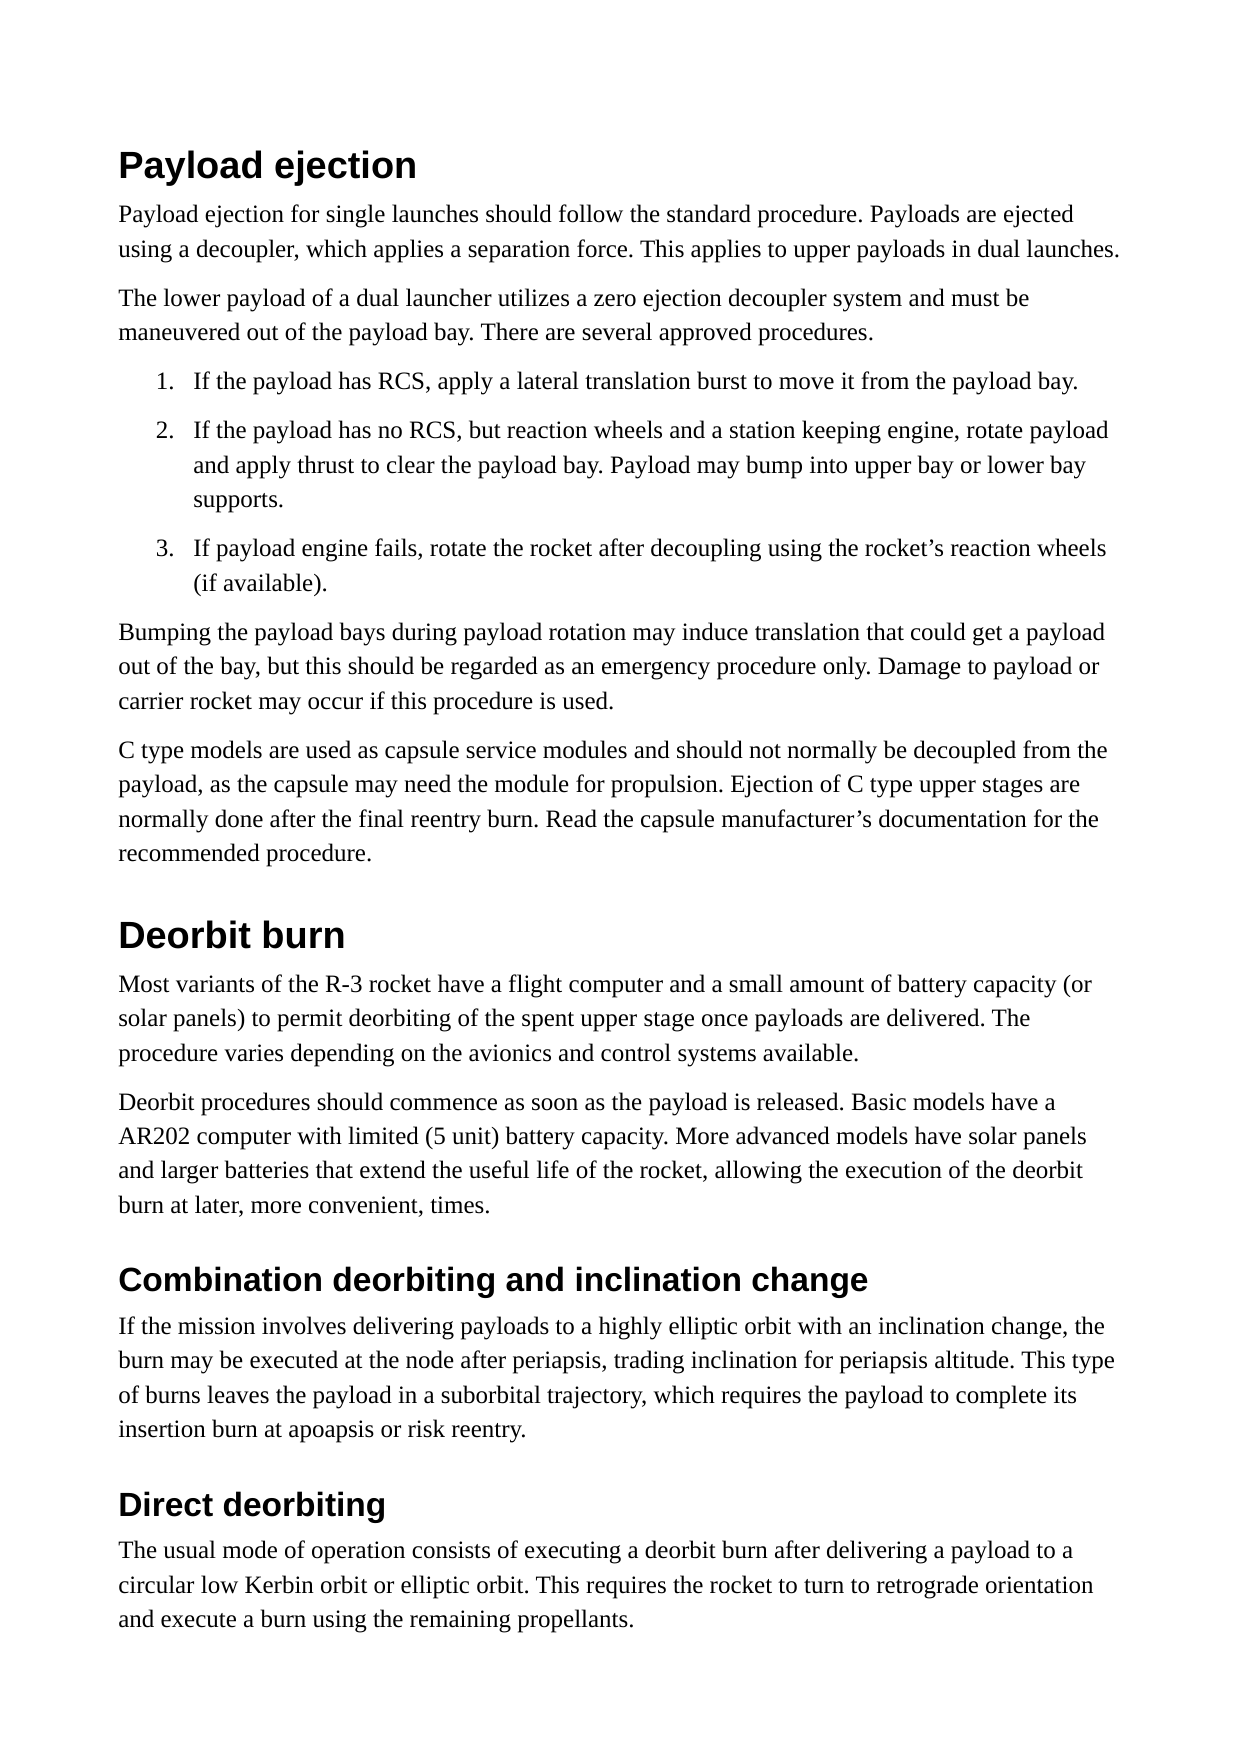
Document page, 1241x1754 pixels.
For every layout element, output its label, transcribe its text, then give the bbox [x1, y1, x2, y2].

subtitle Combination deorbiting and inclination change [118, 1260, 1122, 1299]
text Bumping the payload bays during payload rotation may induce translation that could get a payload out of the bay, but this should be regarded as an emergency procedure only. Damage to payload or carrier rocket may occur if this procedure is used. [118, 617, 1122, 715]
list If the payload has no RCS, but reaction wheels and a station keeping engine, rotate payload and apply thrust to clear the payload bay. Payload may bump into upper bay or lower bay supports. [156, 415, 1122, 513]
text The usual mode of operation consists of executing a deorbit burn after delivering a payload to a circular low Kerbin orbit or elliptic orbit. This requires the rocket to turn to retrograde orientation and execute a burn using the remaining propellants. [118, 1536, 1122, 1633]
text The lower payload of a dual launcher utilizes a zero ejection decoupler system and must be maneuvered out of the payload bay. There are several approved procedures. [118, 283, 1122, 346]
subtitle Payload ejection [118, 143, 1122, 187]
text Most variants of the R-3 rocket have a flight computer and a small amount of battery capacity (or solar panels) to permit deorbiting of the spent upper stage once payloads are delivered. The procedure varies depending on the avionics and control systems available. [118, 969, 1122, 1066]
text Payload ejection for single launches should follow the standard procedure. Payloads are ejected using a decoupler, which applies a separation force. This applies to upper payloads in dual launches. [118, 199, 1122, 262]
text Deorbit procedures should commence as soon as the payload is released. Basic models have a AR202 computer with limited (5 unit) battery capacity. More advanced models have solar panels and larger batteries that extend the useful life of the rocket, allowing the execution of the deorbit burn at later, more convenient, times. [118, 1087, 1122, 1219]
text C type models are used as capsule service modules and should not normally be decoupled from the payload, as the capsule may need the module for propulsion. Ejection of C type upper stages are normally done after the final reentry burn. Read the capsule manufacturer’s documentation for the recommended procedure. [118, 735, 1122, 867]
list If payload engine fails, rotate the rocket after decoupling using the rocket’s reaction wheels (if available). [156, 533, 1122, 597]
subtitle Direct deorbiting [118, 1484, 1122, 1523]
subtitle Deorbit burn [118, 912, 1122, 956]
list If the payload has RCS, apply a lateral translation burst to move it from the payload bay. [156, 366, 1122, 395]
text If the mission involves delivering payloads to a highly elliptic orbit with an inclination change, the burn may be executed at the node after periapsis, trading inclination for periapsis altitude. This type of burns leaves the payload in a suborbital trajectory, which requires the payload to complete its insertion burn at apoapsis or risk reentry. [118, 1311, 1122, 1443]
